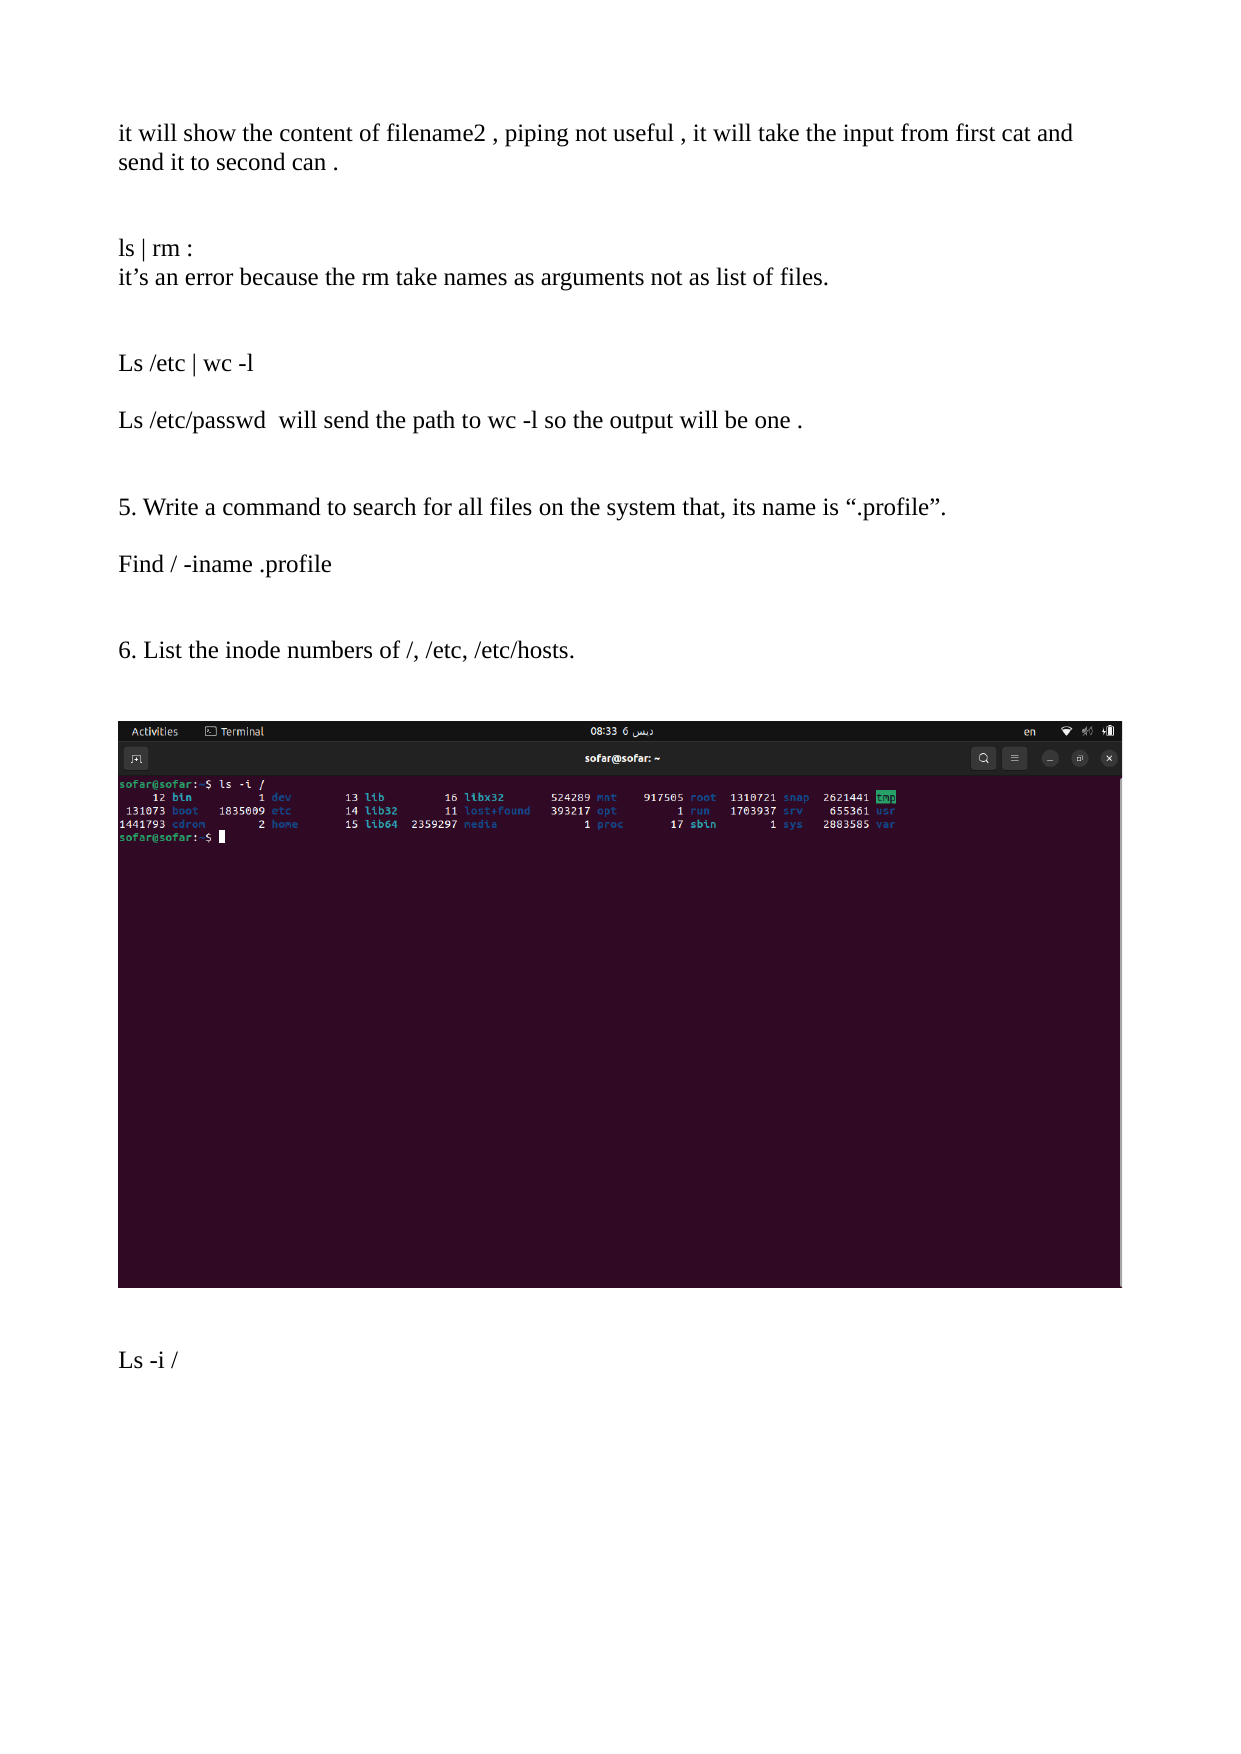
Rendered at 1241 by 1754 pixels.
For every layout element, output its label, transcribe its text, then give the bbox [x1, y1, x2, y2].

text 5. Write a command to search for all files on the system that, its name is “.profile”. [118, 492, 1122, 521]
text Ls /etc | wc -l [118, 348, 1122, 377]
text ls | rm : [118, 233, 1122, 262]
text 6. List the inode numbers of /, /etc, /etc/hosts. [118, 636, 1122, 664]
text Ls -i / [118, 1345, 1122, 1373]
text Ls /etc/passwd will send the path to wc -l so the output will be one . [118, 406, 1122, 434]
text it’s an error because the rm take names as arguments not as list of files. [118, 262, 1122, 291]
text Find / -iname .profile [118, 549, 1122, 578]
text it will show the content of filename2 , piping not useful , it will take the input from first cat and send it to second can . [118, 118, 1122, 176]
picture [118, 721, 1123, 1288]
